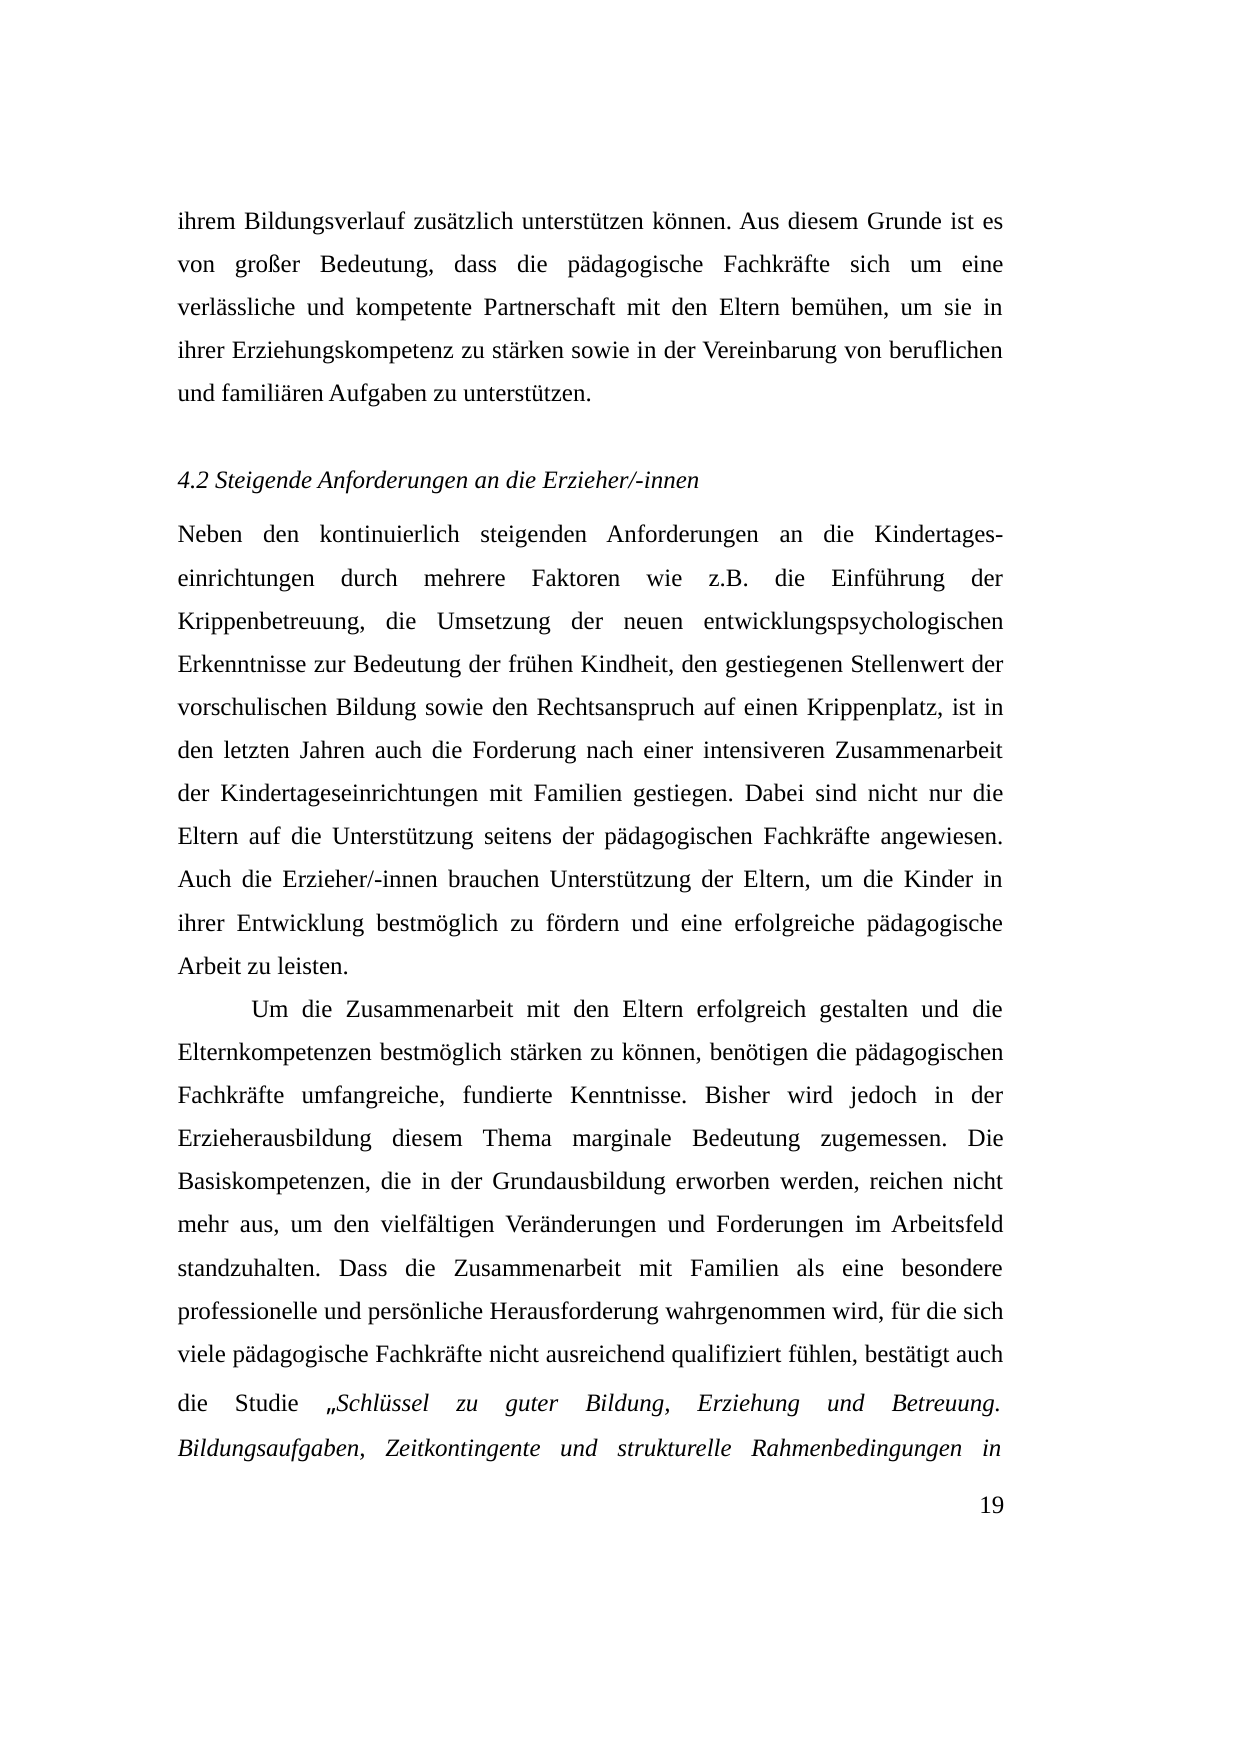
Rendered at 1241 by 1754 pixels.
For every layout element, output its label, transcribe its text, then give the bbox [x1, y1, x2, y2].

text ihrem Bildungsverlauf zusätzlich unterstützen können. Aus diesem Grunde ist es von großer Bedeutung, dass die pädagogische Fachkräfte sich um eine verlässliche und kompetente Partnerschaft mit den Eltern bemühen, um sie in ihrer Erziehungskompetenz zu stärken sowie in der Vereinbarung von beruflichen und familiären Aufgaben zu unterstützen. [177, 206, 1004, 407]
text Neben den kontinuierlich steigenden Anforderungen an die Kindertages-einrichtungen durch mehrere Faktoren wie z.B. die Einführung der Krippenbetreuung, die Umsetzung der neuen entwicklungspsychologischen Erkenntnisse zur Bedeutung der frühen Kindheit, den gestiegenen Stellenwert der vorschulischen Bildung sowie den Rechtsanspruch auf einen Krippenplatz, ist in den letzten Jahren auch die Forderung nach einer intensiveren Zusammenarbeit der Kindertageseinrichtungen mit Familien gestiegen. Dabei sind nicht nur die Eltern auf die Unterstützung seitens der pädagogischen Fachkräfte angewiesen. Auch die Erzieher/-innen brauchen Unterstützung der Eltern, um die Kinder in ihrer Entwicklung bestmöglich zu fördern und eine erfolgreiche pädagogische Arbeit zu leisten. [177, 519, 1004, 979]
text 4.2 Steigende Anforderungen an die Erzieher/-innen [177, 465, 1004, 493]
text Um die Zusammenarbeit mit den Eltern erfolgreich gestalten und die Elternkompetenzen bestmöglich stärken zu können, benötigen die pädagogischen Fachkräfte umfangreiche, fundierte Kenntnisse. Bisher wird jedoch in der Erzieherausbildung diesem Thema marginale Bedeutung zugemessen. Die Basiskompetenzen, die in der Grundausbildung erworben werden, reichen nicht mehr aus, um den vielfältigen Veränderungen und Forderungen im Arbeitsfeld standzuhalten. Dass die Zusammenarbeit mit Familien als eine besondere professionelle und persönliche Herausforderung wahrgenommen wird, für die sich viele pädagogische Fachkräfte nicht ausreichend qualifiziert fühlen, bestätigt auch die Studie „Schlüssel zu guter Bildung, Erziehung und Betreuung. Bildungsaufgaben, Zeitkontingente und strukturelle Rahmenbedingungen in [177, 994, 1004, 1462]
